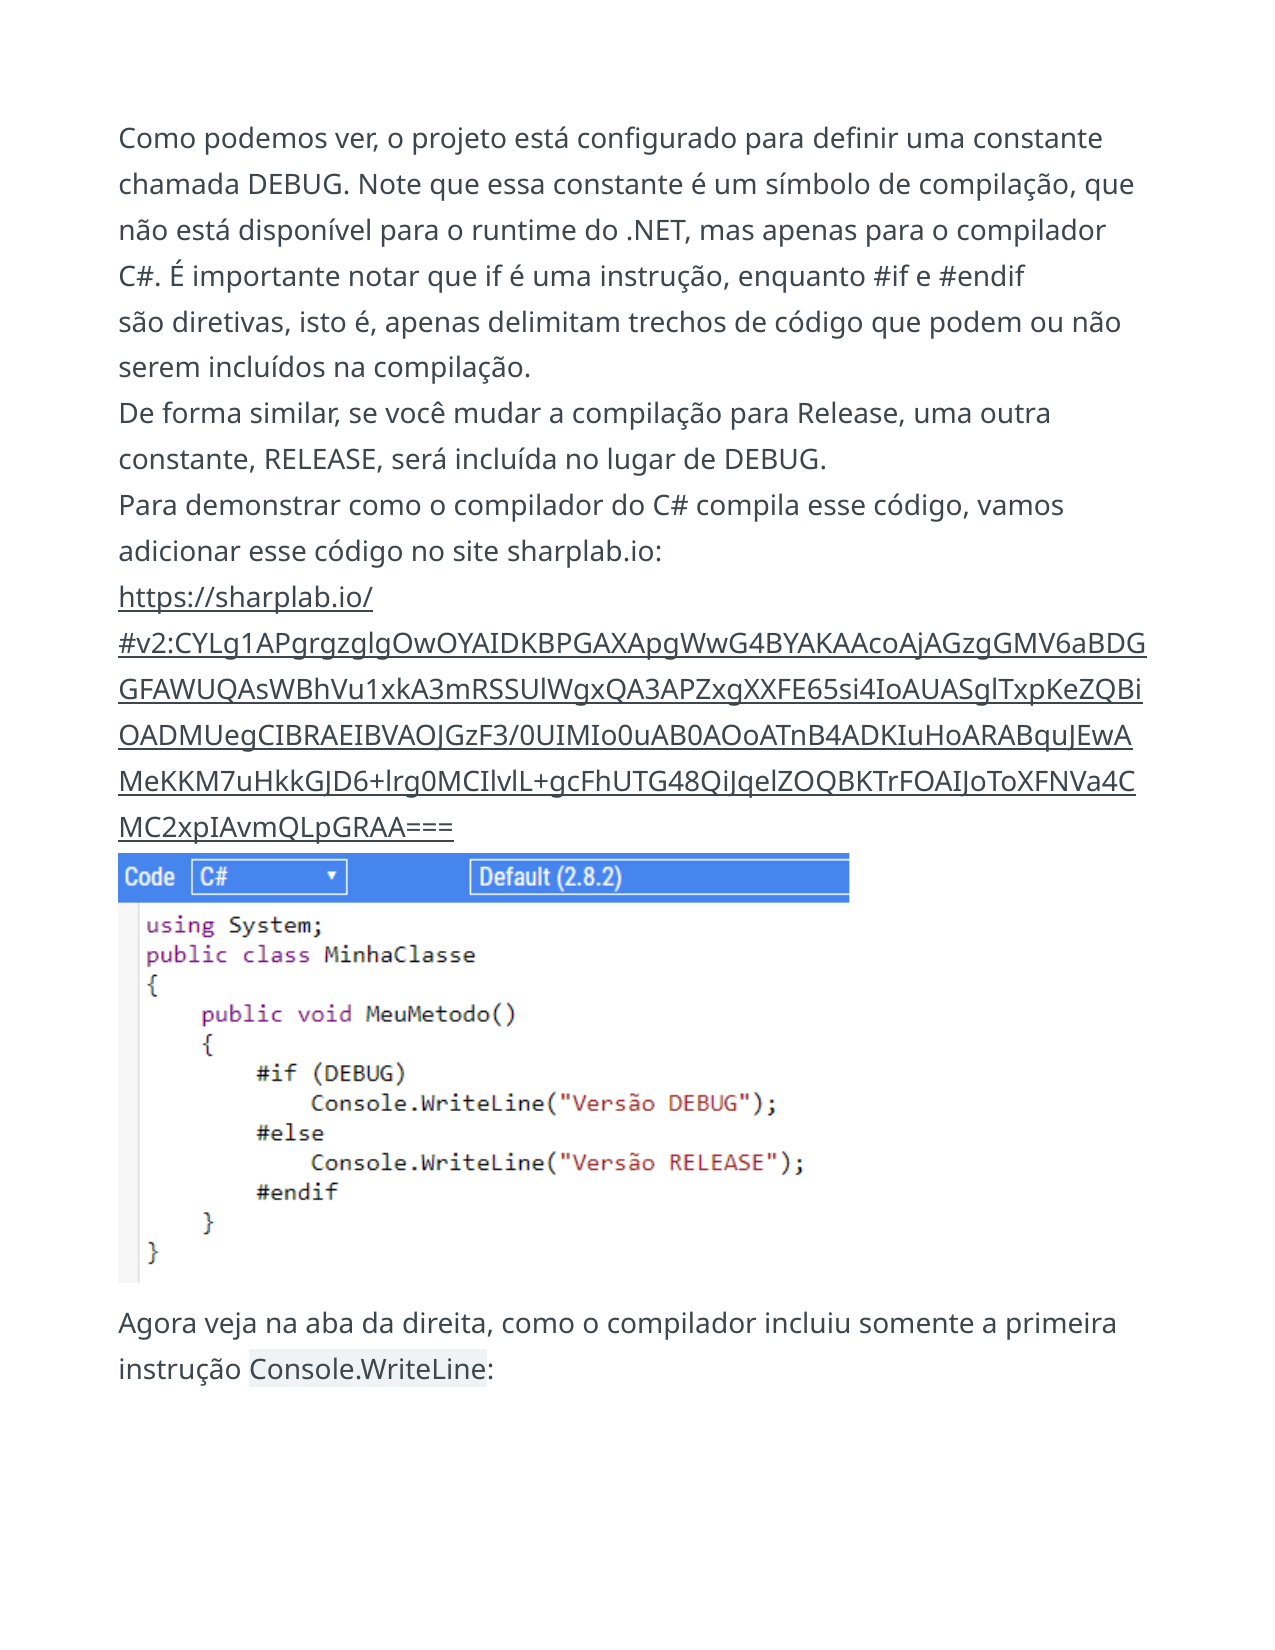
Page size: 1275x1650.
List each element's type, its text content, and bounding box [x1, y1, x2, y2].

text Agora veja na aba da direita, como o compilador incluiu somente a primeira instrução Console.WriteLine: [118, 1303, 1157, 1387]
picture [118, 853, 850, 1283]
text Para demonstrar como o compilador do C# compila esse código, vamos adicionar esse código no site sharplab.io: [118, 486, 1157, 570]
text De forma similar, se você mudar a compilação para Release, uma outra constante, RELEASE, será incluída no lugar de DEBUG. [118, 394, 1157, 478]
text Como podemos ver, o projeto está configurado para definir uma constante chamada DEBUG. Note que essa constante é um símbolo de compilação, que não está disponível para o runtime do .NET, mas apenas para o compilador C#. É importante notar que if é uma instrução, enquanto #if e #endif são diretivas, isto é, apenas delimitam trechos de código que podem ou não serem incluídos na compilação. [118, 118, 1157, 386]
text https://sharplab.io/#v2:CYLg1APgrgzglgOwOYAIDKBPGAXApgWwG4BYAKAAcoAjAGzgGMV6aBDGGFAWUQAsWBhVu1xkA3mRSSUlWgxQA3APZxgXXFE65si4IoAUASglTxpKeZQBiOADMUegCIBRAEIBVAOJGzF3/0UIMIo0uAB0AOoATnB4ADKIuHoARABquJEwAMeKKM7uHkkGJD6+lrg0MCIlvlL+gcFhUTG48QiJqelZOQBKTrFOAIJoToXFNVa4CMC2xpIAvmQLpGRAA=== [118, 577, 1157, 846]
